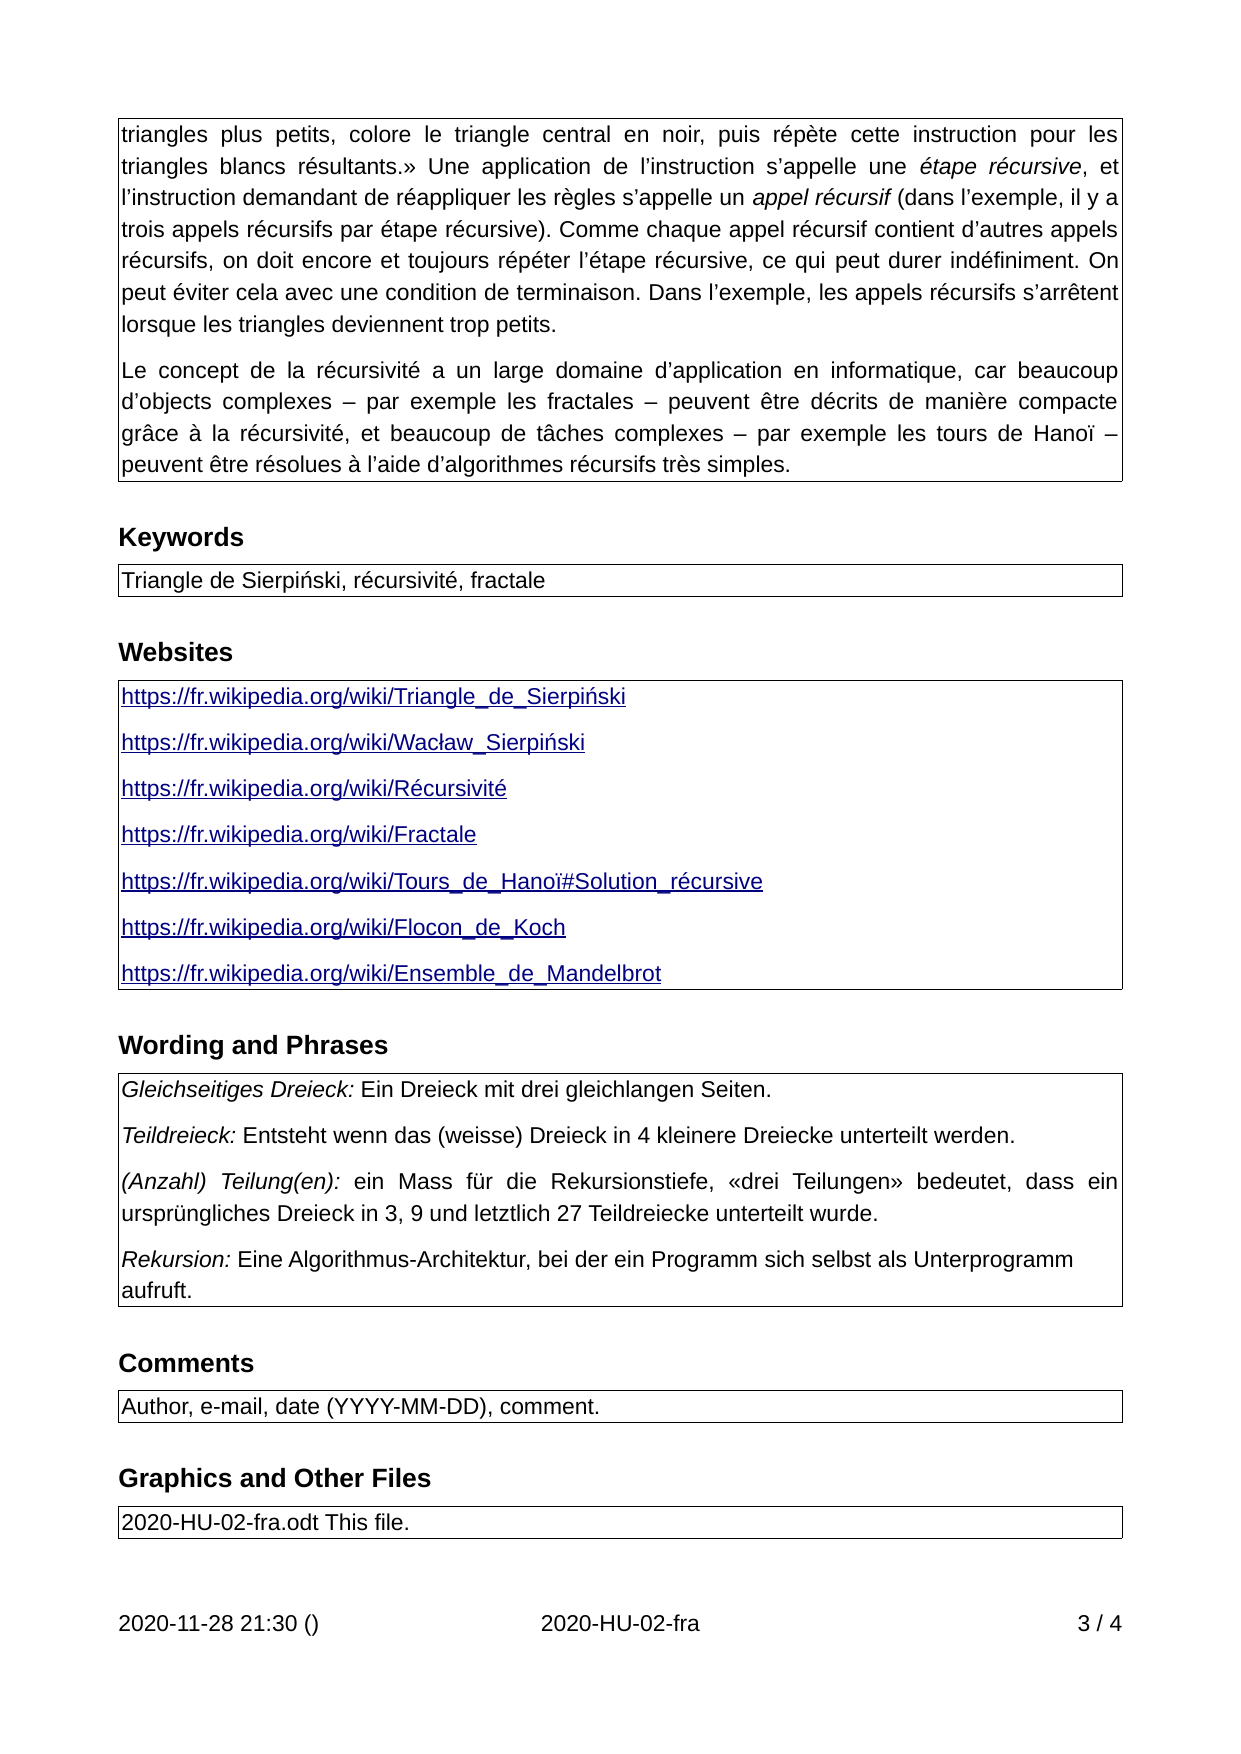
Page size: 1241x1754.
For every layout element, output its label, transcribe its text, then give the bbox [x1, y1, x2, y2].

text Rekursion: Eine Algorithmus-Architektur, bei der ein Programm sich selbst als Unterprogramm aufruft. [119, 1243, 1122, 1306]
text (Anzahl) Teilung(en): ein Mass für die Rekursionstiefe, «drei Teilungen» bedeutet, dass ein ursprüngliches Dreieck in 3, 9 und letztlich 27 Teildreiecke unterteilt wurde. [119, 1165, 1122, 1226]
text https://fr.wikipedia.org/wiki/Récursivité [119, 772, 1122, 802]
subtitle Websites [118, 637, 1122, 667]
subtitle Graphics and Other Files [118, 1463, 1122, 1493]
text Triangle de Sierpiński, récursivité, fractale [119, 565, 1122, 596]
subtitle Comments [118, 1347, 1122, 1378]
subtitle Wording and Phrases [118, 1030, 1122, 1060]
text Teildreieck: Entsteht wenn das (weisse) Dreieck in 4 kleinere Dreiecke unterteilt werden. [119, 1119, 1122, 1148]
text https://fr.wikipedia.org/wiki/Ensemble_de_Mandelbrot [119, 957, 1122, 989]
text https://fr.wikipedia.org/wiki/Tours_de_Hanoï#Solution_récursive [119, 864, 1122, 894]
subtitle Keywords [118, 521, 1122, 552]
text https://fr.wikipedia.org/wiki/Fractale [119, 818, 1122, 848]
text 2020-HU-02-fra.odt This file. [119, 1507, 1122, 1538]
text Le concept de la récursivité a un large domaine d’application en informatique, car beaucoup d’objects complexes – par exemple les fractales – peuvent être décrits de manière compacte grâce à la récursivité, et beaucoup de tâches complexes – par exemple les tours de Hanoï – peuvent être résolues à l’aide d’algorithmes récursifs très simples. [119, 354, 1122, 481]
text Gleichseitiges Dreieck: Ein Dreieck mit drei gleichlangen Seiten. [119, 1074, 1122, 1102]
text triangles plus petits, colore le triangle central en noir, puis répète cette instruction pour les triangles blancs résultants.» Une application de l’instruction s’appelle une étape récursive, et l’instruction demandant de réappliquer les règles s’appelle un appel récursif (dans l’exemple, il y a trois appels récursifs par étape récursive). Comme chaque appel récursif contient d’autres appels récursifs, on doit encore et toujours répéter l’étape récursive, ce qui peut durer indéfiniment. On peut éviter cela avec une condition de terminaison. Dans l’exemple, les appels récursifs s’arrêtent lorsque les triangles deviennent trop petits. [119, 119, 1122, 337]
text https://fr.wikipedia.org/wiki/Wacław_Sierpiński [119, 726, 1122, 756]
text https://fr.wikipedia.org/wiki/Flocon_de_Koch [119, 911, 1122, 940]
text https://fr.wikipedia.org/wiki/Triangle_de_Sierpiński [119, 681, 1122, 709]
text Author, e-mail, date (YYYY-MM-DD), comment. [119, 1391, 1122, 1422]
